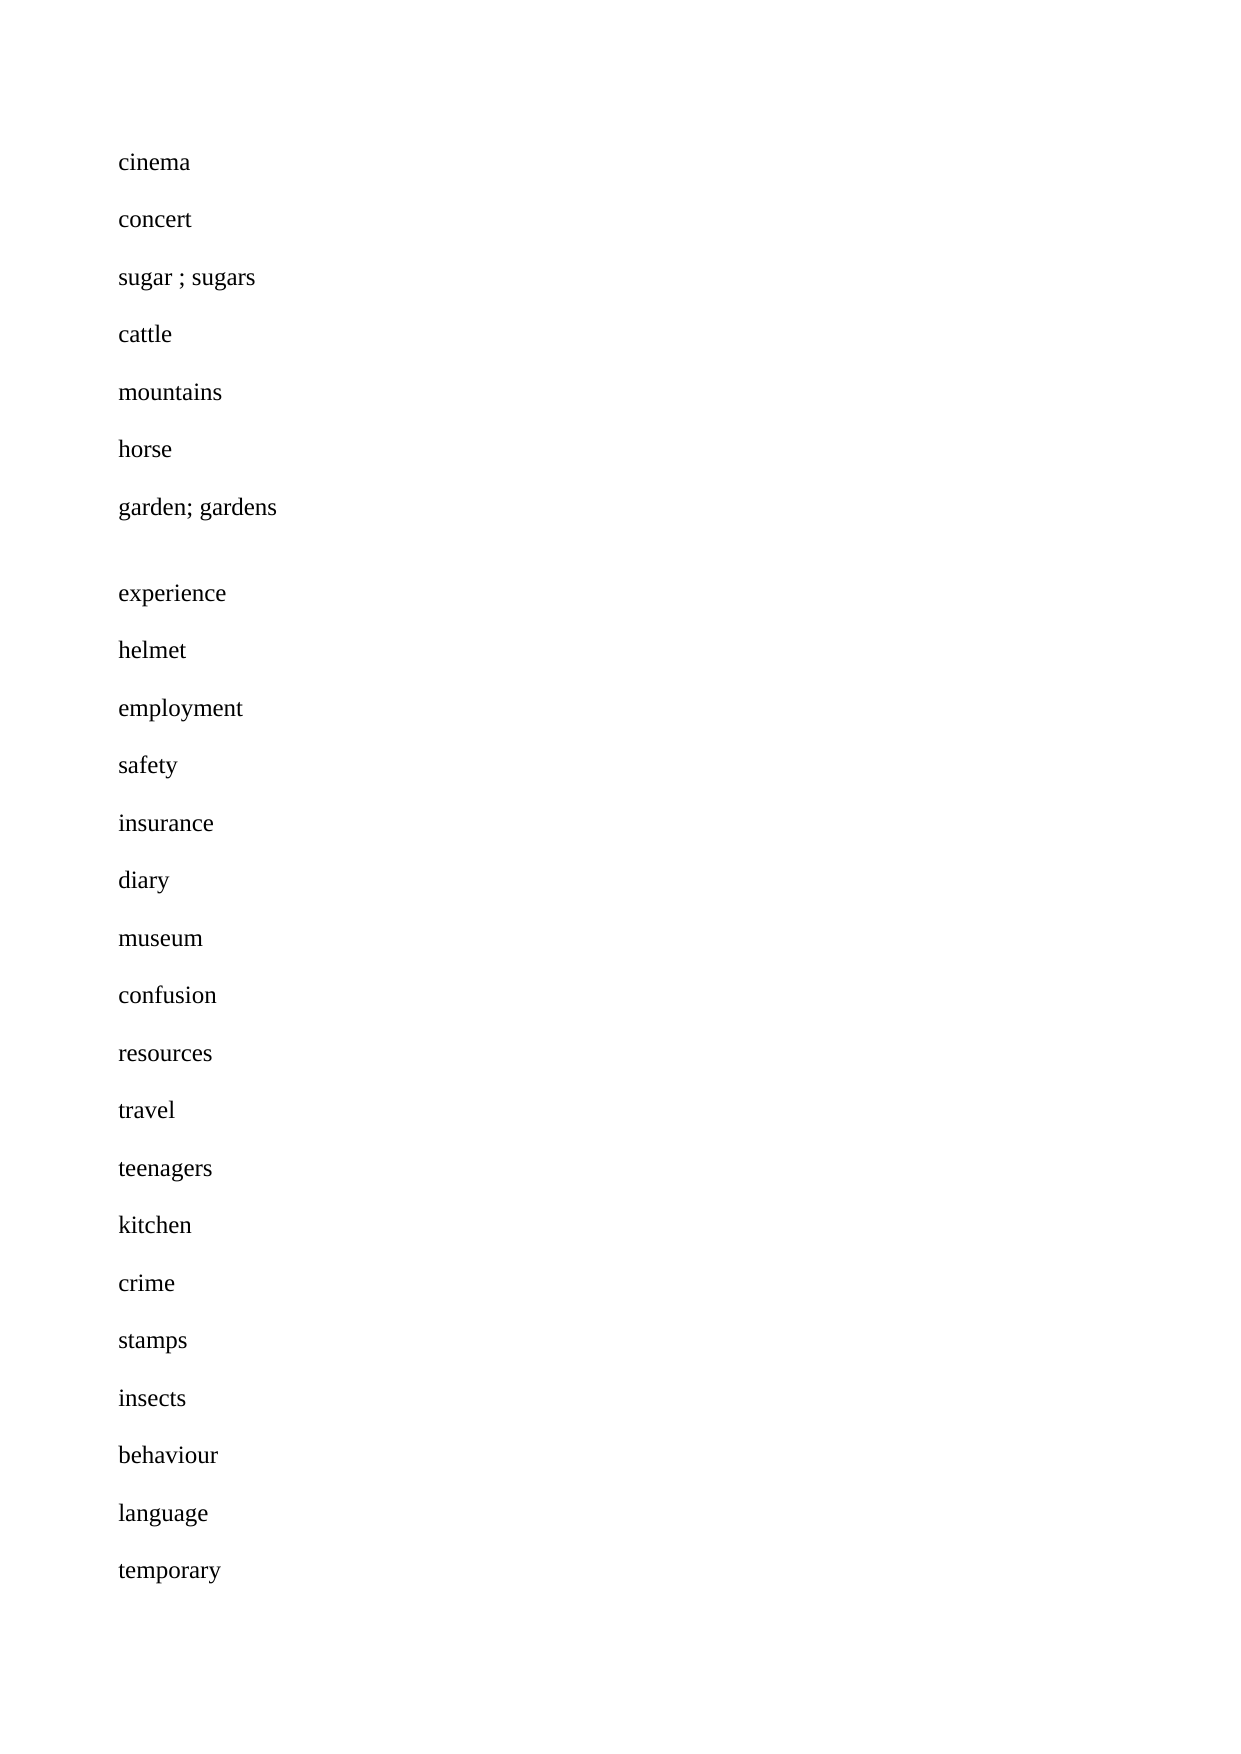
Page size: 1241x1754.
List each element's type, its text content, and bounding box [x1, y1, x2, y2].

text museum [118, 923, 1122, 952]
text safety [118, 751, 1122, 779]
text language [118, 1498, 1122, 1527]
text experience [118, 578, 1122, 607]
text crime [118, 1268, 1122, 1297]
text cattle [118, 319, 1122, 348]
text helmet [118, 636, 1122, 664]
text behaviour [118, 1441, 1122, 1469]
text stamps [118, 1326, 1122, 1354]
text kitchen [118, 1211, 1122, 1239]
text confusion [118, 981, 1122, 1009]
text cinema [118, 147, 1122, 176]
text concert [118, 204, 1122, 233]
text diary [118, 866, 1122, 894]
text mountains [118, 377, 1122, 406]
text horse [118, 434, 1122, 463]
text employment [118, 693, 1122, 722]
text insects [118, 1383, 1122, 1412]
text insurance [118, 808, 1122, 837]
text teenagers [118, 1153, 1122, 1182]
text garden; gardens [118, 492, 1122, 521]
text resources [118, 1038, 1122, 1067]
text sugar ; sugars [118, 262, 1122, 291]
text temporary [118, 1556, 1122, 1584]
text travel [118, 1096, 1122, 1124]
